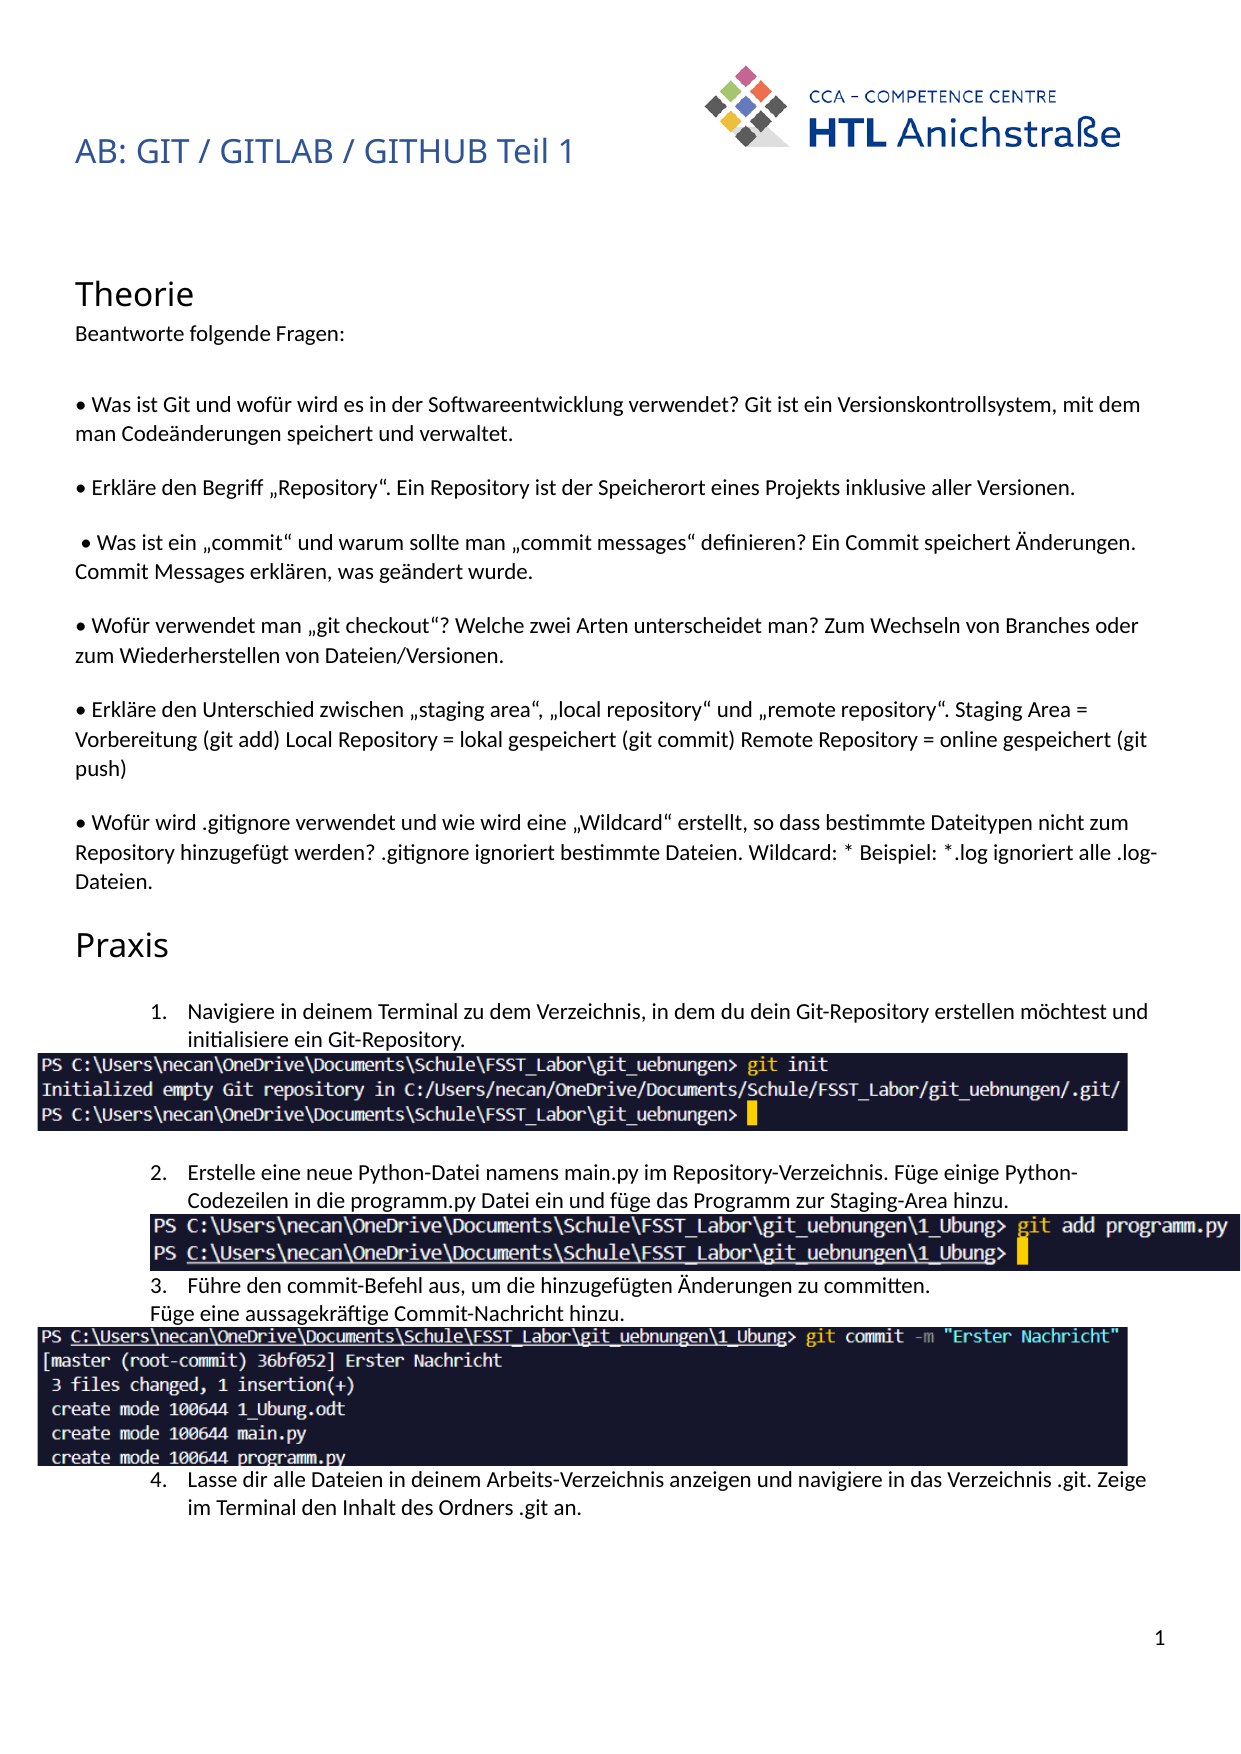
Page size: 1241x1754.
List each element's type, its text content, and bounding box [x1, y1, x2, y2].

subtitle Theorie [75, 271, 1165, 316]
subtitle AB: GIT / GITLAB / GITHUB Teil 1 [75, 128, 1165, 173]
text Beantworte folgende Fragen: [75, 319, 1165, 347]
subtitle • Erkläre den Unterschied zwischen „staging area“, „local repository“ und „remote repository“. Staging Area = Vorbereitung (git add) Local Repository = lokal gespeichert (git commit) Remote Repository = online gespeichert (git push) [75, 695, 1165, 782]
subtitle • Was ist Git und wofür wird es in der Softwareentwicklung verwendet? Git ist ein Versionskontrollsystem, mit dem man Codeänderungen speichert und verwaltet. [75, 390, 1165, 447]
subtitle • Wofür wird .gitignore verwendet und wie wird eine „Wildcard“ erstellt, so dass bestimmte Dateitypen nicht zum Repository hinzugefügt werden? .gitignore ignoriert bestimmte Dateien. Wildcard: * Beispiel: *.log ignoriert alle .log-Dateien. [75, 808, 1165, 895]
subtitle Praxis [75, 922, 1165, 967]
list Führe den commit-Befehl aus, um die hinzugefügten Änderungen zu committen. [150, 1271, 1165, 1299]
list Lasse dir alle Dateien in deinem Arbeits-Verzeichnis anzeigen und navigiere in das Verzeichnis .git. Zeige im Terminal den Inhalt des Ordners .git an. [150, 1465, 1165, 1521]
list Navigiere in deinem Terminal zu dem Verzeichnis, in dem du dein Git-Repository erstellen möchtest und initialisiere ein Git-Repository. [150, 997, 1165, 1053]
subtitle • Was ist ein „commit“ und warum sollte man „commit messages“ definieren? Ein Commit speichert Änderungen. Commit Messages erklären, was geändert wurde. [75, 528, 1165, 585]
subtitle • Wofür verwendet man „git checkout“? Welche zwei Arten unterscheidet man? Zum Wechseln von Branches oder zum Wiederherstellen von Dateien/Versionen. [75, 612, 1165, 669]
list Erstelle eine neue Python-Datei namens main.py im Repository-Verzeichnis. Füge einige Python-Codezeilen in die programm.py Datei ein und füge das Programm zur Staging-Area hinzu. [150, 1158, 1165, 1214]
list Füge eine aussagekräftige Commit-Nachricht hinzu. [150, 1299, 1165, 1327]
subtitle • Erkläre den Begriff „Repository“. Ein Repository ist der Speicherort eines Projekts inklusive aller Versionen. [75, 473, 1165, 501]
